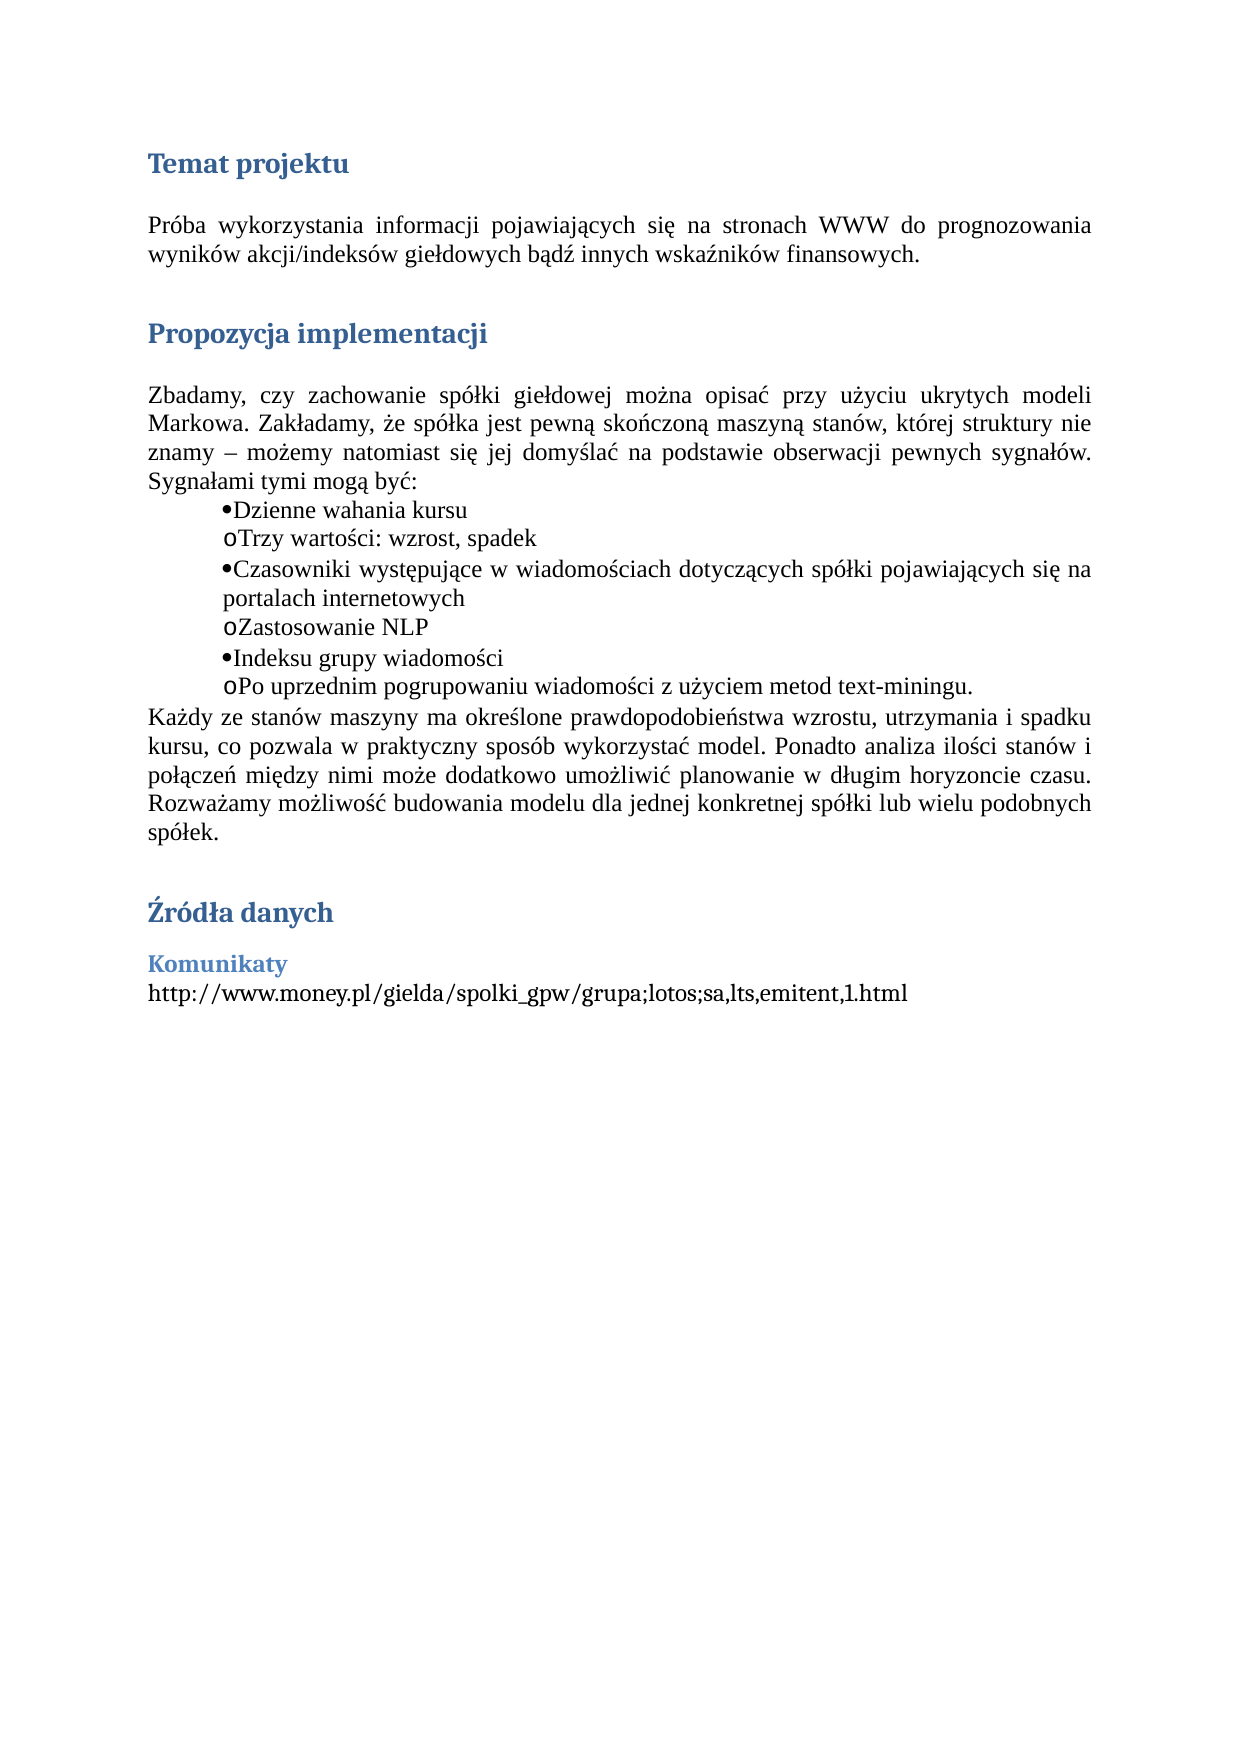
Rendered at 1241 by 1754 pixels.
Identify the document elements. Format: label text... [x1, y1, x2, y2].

text http://www.money.pl/gielda/spolki_gpw/grupa;lotos;sa,lts,emitent,1.html [148, 979, 1093, 1008]
list Zastosowanie NLP [223, 612, 1093, 643]
list Po uprzednim pogrupowaniu wiadomości z użyciem metod text-miningu. [223, 671, 1093, 702]
subtitle Komunikaty [148, 950, 1093, 979]
subtitle Temat projektu [148, 148, 1093, 181]
list Dzienne wahania kursu [223, 495, 1093, 523]
text Zbadamy, czy zachowanie spółki giełdowej można opisać przy użyciu ukrytych modeli Markowa. Zakładamy, że spółka jest pewną skończoną maszyną stanów, której struktury nie znamy – możemy natomiast się jej domyślać na podstawie obserwacji pewnych sygnałów. Sygnałami tymi mogą być: [148, 380, 1093, 495]
subtitle Źródła danych [148, 896, 1093, 929]
list Czasowniki występujące w wiadomościach dotyczących spółki pojawiających się na portalach internetowych [223, 554, 1093, 612]
list Indeksu grupy wiadomości [223, 643, 1093, 671]
subtitle Propozycja implementacji [148, 317, 1093, 351]
text Próba wykorzystania informacji pojawiających się na stronach WWW do prognozowania wyników akcji/indeksów giełdowych bądź innych wskaźników finansowych. [148, 210, 1093, 267]
text Każdy ze stanów maszyny ma określone prawdopodobieństwa wzrostu, utrzymania i spadku kursu, co pozwala w praktyczny sposób wykorzystać model. Ponadto analiza ilości stanów i połączeń między nimi może dodatkowo umożliwić planowanie w długim horyzoncie czasu. Rozważamy możliwość budowania modelu dla jednej konkretnej spółki lub wielu podobnych spółek. [148, 702, 1093, 846]
list Trzy wartości: wzrost, spadek [223, 523, 1093, 554]
